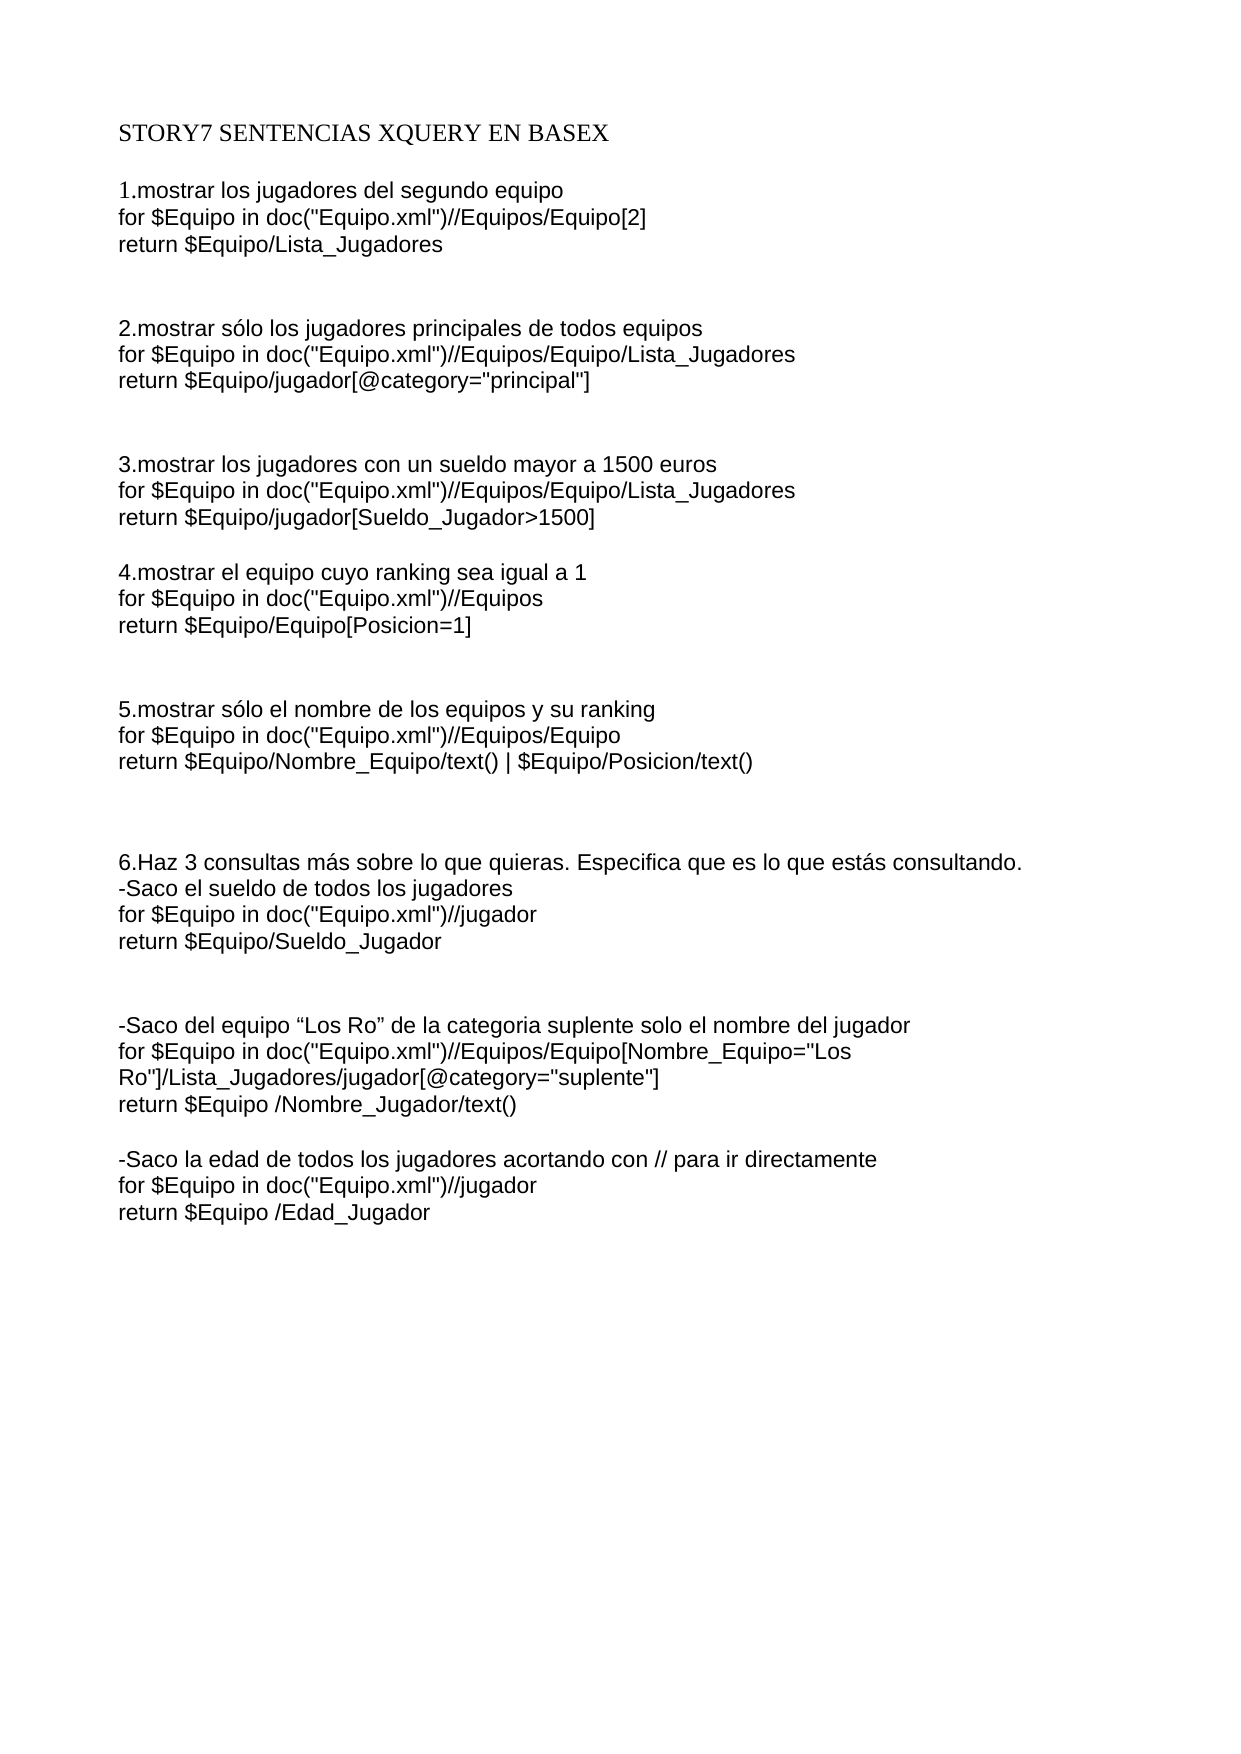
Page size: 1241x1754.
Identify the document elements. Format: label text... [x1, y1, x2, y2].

list return $Equipo/Equipo[Posicion=1] [118, 612, 1122, 638]
list 3.mostrar los jugadores con un sueldo mayor a 1500 euros [118, 451, 1122, 477]
text return $Equipo /Nombre_Jugador/text() [118, 1091, 1122, 1117]
list for $Equipo in doc("Equipo.xml")//Equipos/Equipo [118, 722, 1122, 748]
text return $Equipo /Edad_Jugador [118, 1198, 1122, 1225]
text 1.mostrar los jugadores del segundo equipo [118, 176, 1122, 204]
list return $Equipo/Nombre_Equipo/text() | $Equipo/Posicion/text() [118, 748, 1122, 774]
list for $Equipo in doc("Equipo.xml")//Equipos [118, 585, 1122, 612]
text for $Equipo in doc("Equipo.xml")//jugador [118, 1172, 1122, 1198]
text 6.Haz 3 consultas más sobre lo que quieras. Especifica que es lo que estás consultando. [118, 849, 1122, 875]
text -Saco el sueldo de todos los jugadores [118, 875, 1122, 901]
text return $Equipo/Sueldo_Jugador [118, 928, 1122, 954]
text for $Equipo in doc("Equipo.xml")//Equipos/Equipo[2] [118, 204, 1122, 231]
list 5.mostrar sólo el nombre de los equipos y su ranking [118, 696, 1122, 722]
text -Saco del equipo “Los Ro” de la categoria suplente solo el nombre del jugador [118, 1012, 1122, 1038]
text for $Equipo in doc("Equipo.xml")//Equipos/Equipo[Nombre_Equipo="Los Ro"]/Lista_Jugadores/jugador[@category="suplente"] [118, 1038, 1122, 1091]
list for $Equipo in doc("Equipo.xml")//Equipos/Equipo/Lista_Jugadores [118, 477, 1122, 504]
text -Saco la edad de todos los jugadores acortando con // para ir directamente [118, 1146, 1122, 1172]
text for $Equipo in doc("Equipo.xml")//jugador [118, 901, 1122, 928]
list return $Equipo/jugador[Sueldo_Jugador>1500] [118, 504, 1122, 530]
list return $Equipo/jugador[@category="principal"] [118, 367, 1122, 394]
text STORY7 SENTENCIAS XQUERY EN BASEX [118, 118, 1122, 147]
list 2.mostrar sólo los jugadores principales de todos equipos [118, 314, 1122, 341]
list 4.mostrar el equipo cuyo ranking sea igual a 1 [118, 559, 1122, 585]
text return $Equipo/Lista_Jugadores [118, 231, 1122, 257]
list for $Equipo in doc("Equipo.xml")//Equipos/Equipo/Lista_Jugadores [118, 341, 1122, 367]
